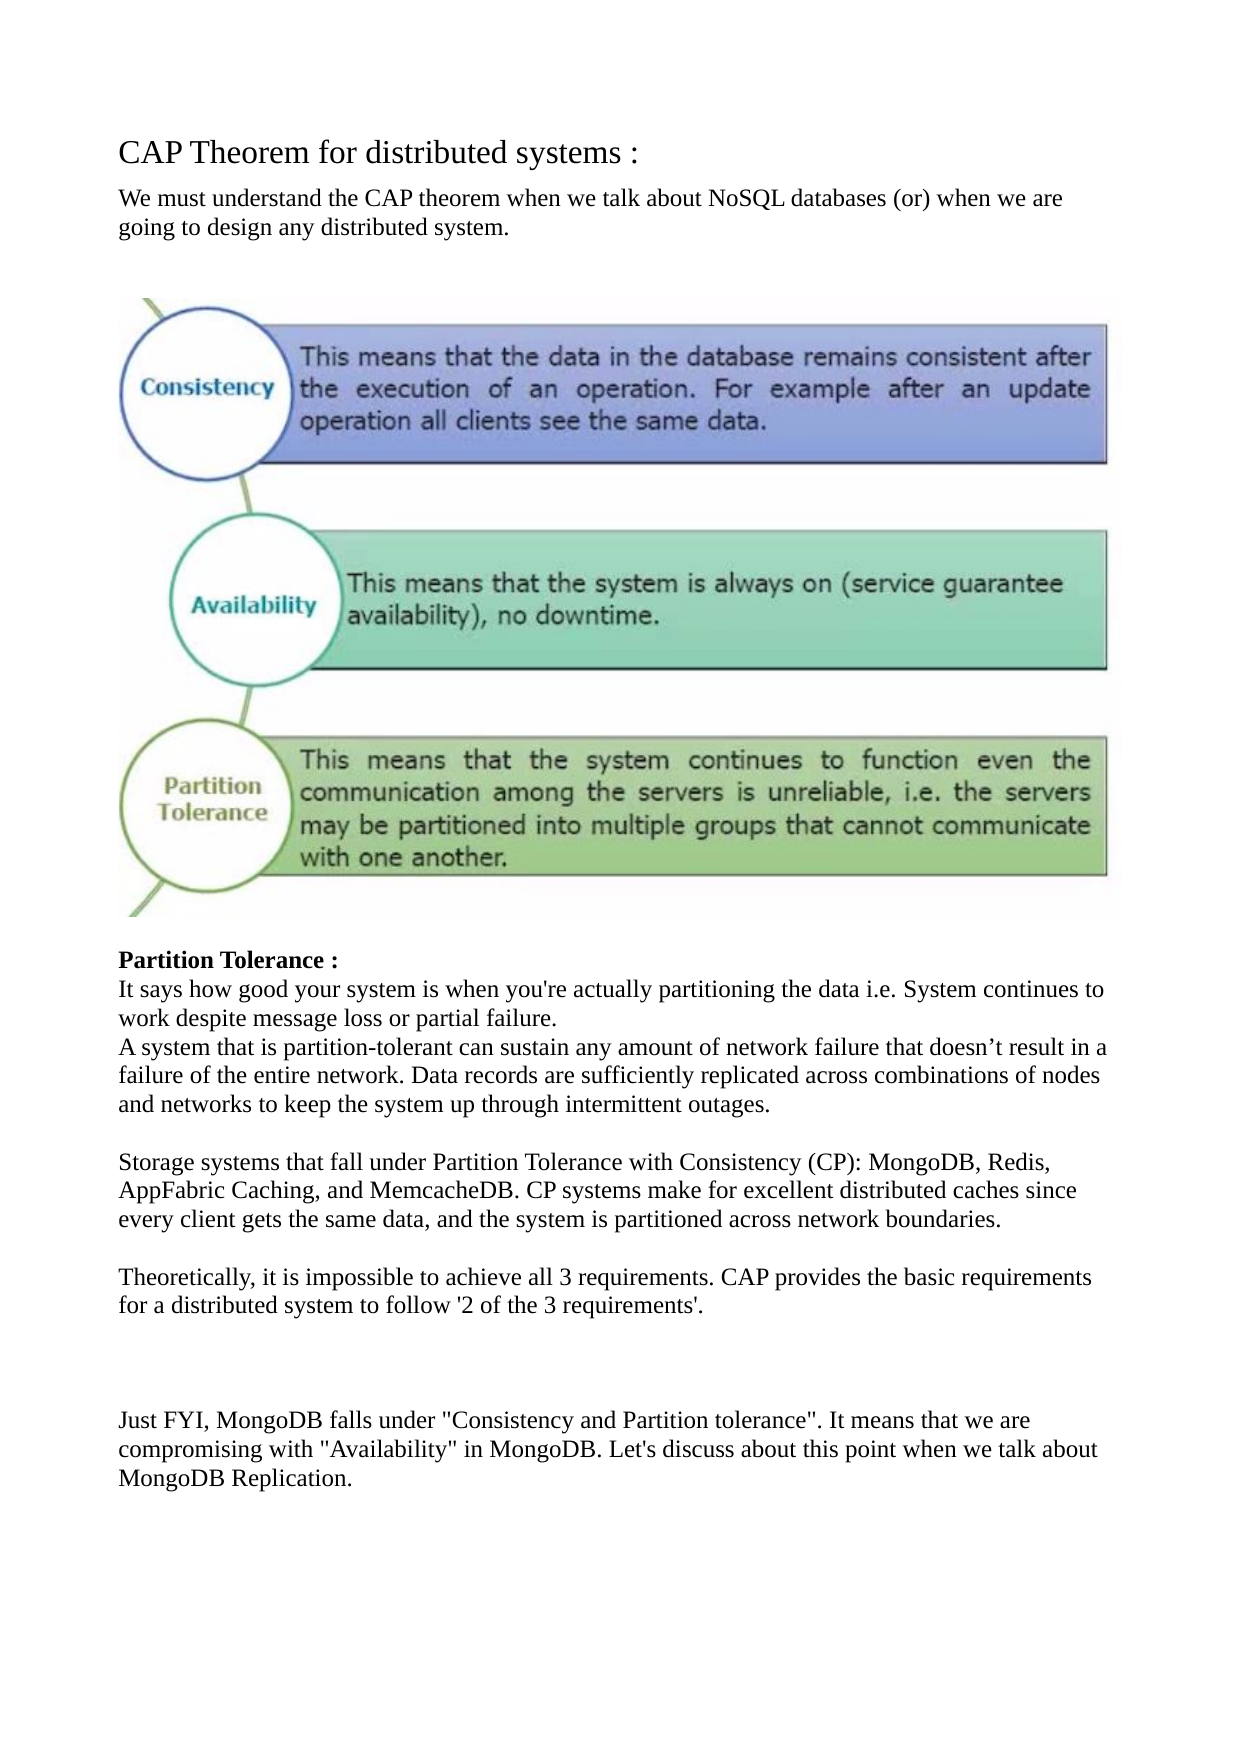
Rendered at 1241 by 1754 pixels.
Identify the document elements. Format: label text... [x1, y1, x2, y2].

text Partition Tolerance : [118, 946, 1122, 974]
text A system that is partition-tolerant can sustain any amount of network failure that doesn’t result in a failure of the entire network. Data records are sufficiently replicated across combinations of nodes and networks to keep the system up through intermittent outages. [118, 1032, 1122, 1118]
picture [118, 298, 1123, 917]
text It says how good your system is when you're actually partitioning the data i.e. System continues to work despite message loss or partial failure. [118, 974, 1122, 1032]
text Just FYI, MongoDB falls under "Consistency and Partition tolerance". It means that we are compromising with "Availability" in MongoDB. Let's discuss about this point when we talk about MongoDB Replication. [118, 1406, 1122, 1492]
text Theoretically, it is impossible to achieve all 3 requirements. CAP provides the basic requirements for a distributed system to follow '2 of the 3 requirements'. [118, 1262, 1122, 1319]
text Storage systems that fall under Partition Tolerance with Consistency (CP): MongoDB, Redis, AppFabric Caching, and MemcacheDB. CP systems make for excellent distributed caches since every client gets the same data, and the system is partitioned across network boundaries. [118, 1147, 1122, 1233]
subtitle CAP Theorem for distributed systems : [118, 133, 1122, 171]
text We must understand the CAP theorem when we talk about NoSQL databases (or) when we are going to design any distributed system. [118, 183, 1122, 241]
